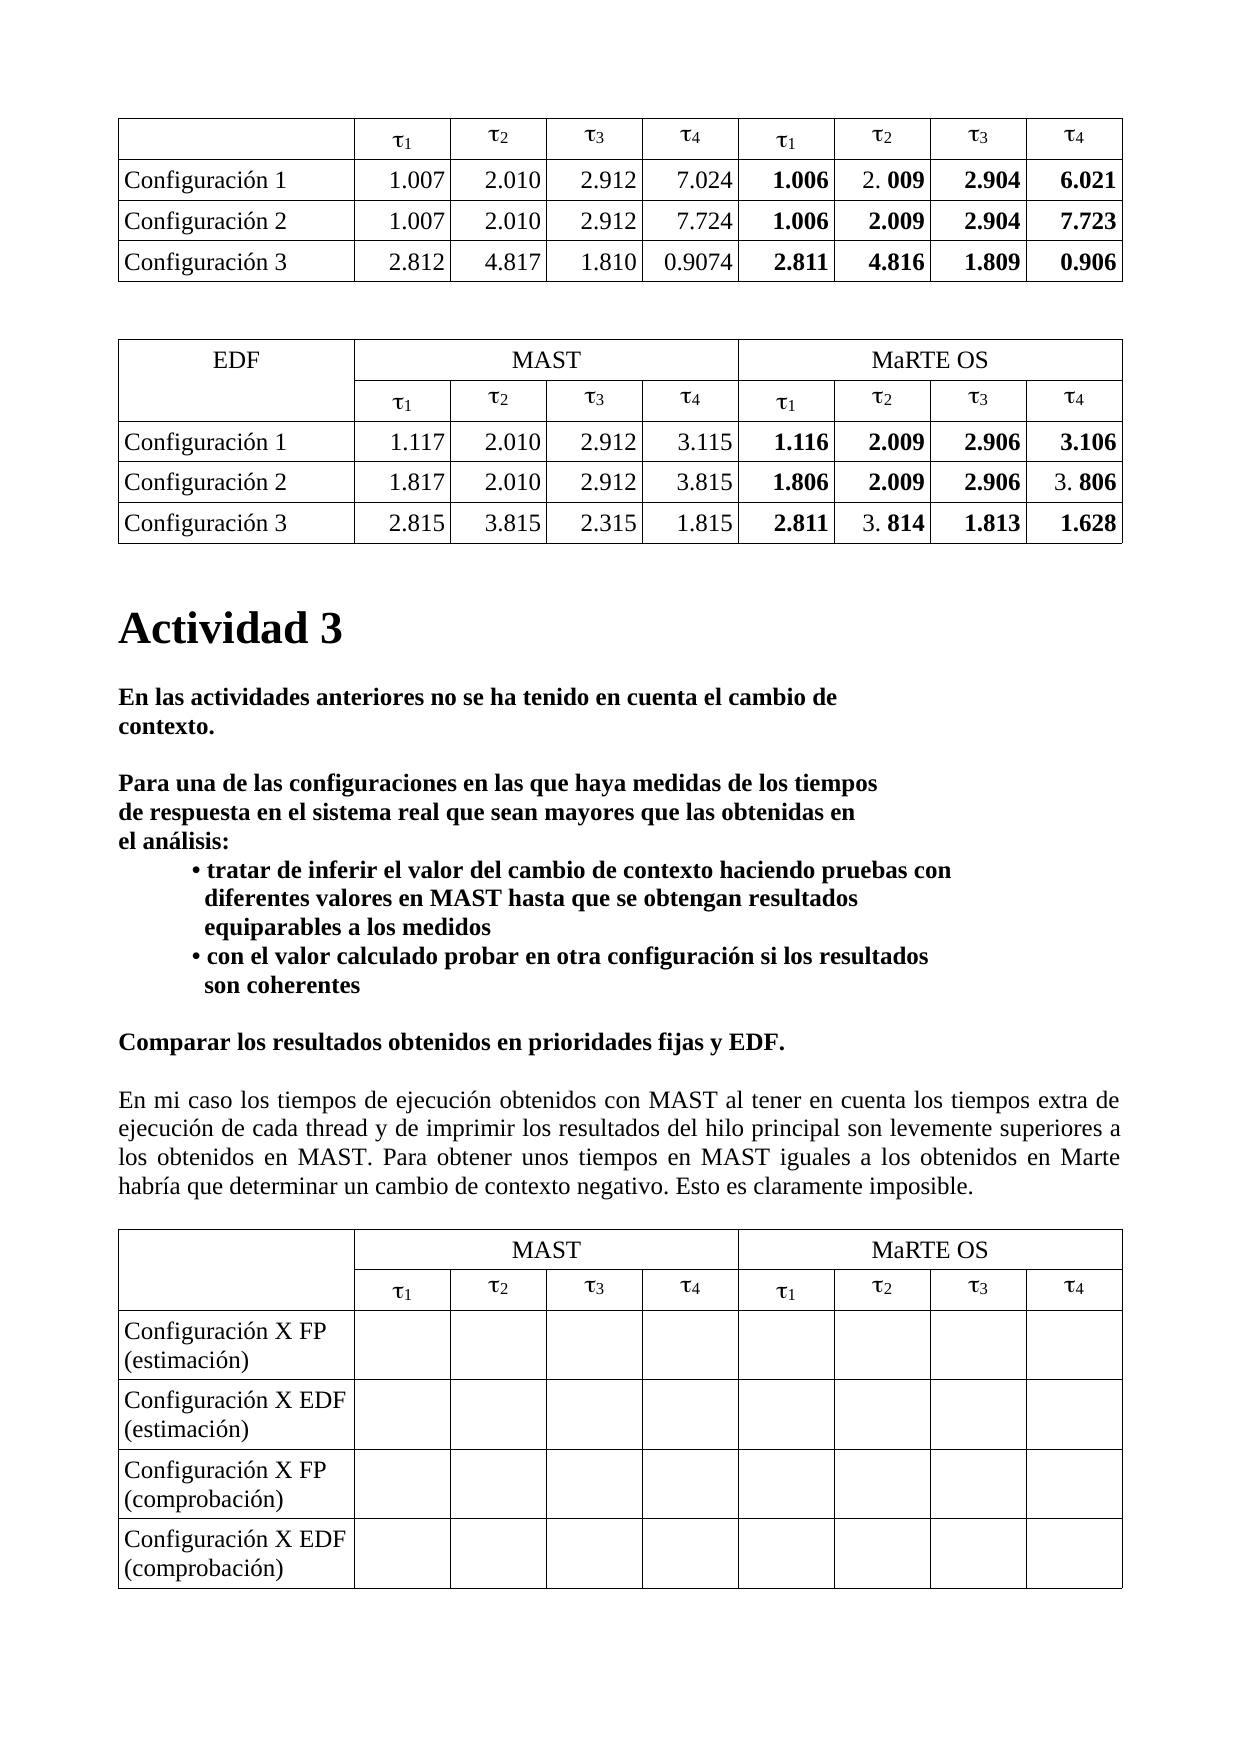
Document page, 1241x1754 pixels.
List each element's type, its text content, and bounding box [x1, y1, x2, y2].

table_cell [1027, 1380, 1122, 1449]
table_cell [547, 1450, 642, 1518]
table_cell [835, 1311, 930, 1379]
table_cell 3.815 [451, 503, 546, 543]
table_cell 1.815 [643, 503, 738, 543]
table_cell 1.006 [739, 160, 834, 199]
table_cell [643, 1311, 738, 1379]
table_cell t1 [739, 381, 834, 421]
table_cell [739, 1380, 834, 1449]
table_cell Configuración X FP (estimación) [119, 1311, 354, 1379]
table_cell 2. 009 [835, 160, 930, 199]
table_cell t3 [547, 1270, 642, 1310]
table_cell [547, 1380, 642, 1449]
table_cell 1.817 [355, 462, 450, 502]
table_cell 2.815 [355, 503, 450, 543]
table_cell [1027, 1450, 1122, 1518]
table_cell Configuración 2 [119, 201, 354, 240]
table_cell 2.010 [451, 201, 546, 240]
table_cell [739, 1519, 834, 1588]
table_cell [931, 1450, 1026, 1518]
text • con el valor calculado probar en otra configuración si los resultados [118, 941, 1122, 970]
table_cell 2.906 [931, 462, 1026, 502]
table_cell 2.010 [451, 422, 546, 461]
text son coherentes [118, 970, 1122, 998]
table_cell [835, 1380, 930, 1449]
table_cell 1.116 [739, 422, 834, 461]
table_cell t3 [931, 1270, 1026, 1310]
table_cell 3.815 [643, 462, 738, 502]
table_cell 2.912 [547, 201, 642, 240]
table_cell t4 [1027, 381, 1122, 421]
table_cell t1 [739, 1270, 834, 1310]
table_cell 6.021 [1027, 160, 1122, 199]
table_cell 1.628 [1027, 503, 1122, 543]
table_cell 1.006 [739, 201, 834, 240]
table_cell 3.106 [1027, 422, 1122, 461]
table_cell [547, 1519, 642, 1588]
table_cell Configuración 1 [119, 160, 354, 199]
table_cell 1.007 [355, 160, 450, 199]
table_cell t3 [931, 381, 1026, 421]
table_cell t4 [643, 119, 738, 159]
table_cell t3 [931, 119, 1026, 159]
table_cell Configuración 3 [119, 241, 354, 281]
table_cell 1.117 [355, 422, 450, 461]
table_cell t2 [835, 381, 930, 421]
table_cell 2.912 [547, 462, 642, 502]
table_cell 0.906 [1027, 241, 1122, 281]
table_cell [1027, 1311, 1122, 1379]
table_cell 2.315 [547, 503, 642, 543]
text diferentes valores en MAST hasta que se obtengan resultados [118, 883, 1122, 912]
table_cell [355, 1450, 450, 1518]
table_cell 7.723 [1027, 201, 1122, 240]
table_cell 1.809 [931, 241, 1026, 281]
text contexto. [118, 711, 1122, 740]
table_cell 1.007 [355, 201, 450, 240]
table_cell Configuración X EDF (estimación) [119, 1380, 354, 1449]
table_cell 2.904 [931, 160, 1026, 199]
table_cell Configuración X EDF (comprobación) [119, 1519, 354, 1588]
table_cell 2.912 [547, 422, 642, 461]
table_cell 2.912 [547, 160, 642, 199]
table_cell 2.812 [355, 241, 450, 281]
table_header EDF [119, 340, 354, 421]
table_cell [355, 1380, 450, 1449]
table_cell 2.811 [739, 241, 834, 281]
table_cell 2.906 [931, 422, 1026, 461]
table_header MaRTE OS [739, 340, 1122, 380]
table_cell t2 [451, 381, 546, 421]
table_cell t1 [739, 119, 834, 159]
table_cell t1 [355, 381, 450, 421]
table_cell Configuración 3 [119, 503, 354, 543]
table_cell [931, 1380, 1026, 1449]
table_cell t2 [451, 1270, 546, 1310]
text • tratar de inferir el valor del cambio de contexto haciendo pruebas con [118, 855, 1122, 883]
table_cell t4 [1027, 1270, 1122, 1310]
table_cell t4 [643, 381, 738, 421]
table_cell [1027, 1519, 1122, 1588]
table_cell t3 [547, 381, 642, 421]
table_cell [355, 1519, 450, 1588]
table_cell [835, 1450, 930, 1518]
table_cell t2 [451, 119, 546, 159]
table_header MaRTE OS [739, 1230, 1122, 1269]
table_cell [451, 1519, 546, 1588]
table_cell 3. 814 [835, 503, 930, 543]
table_cell 1.813 [931, 503, 1026, 543]
table_cell [643, 1450, 738, 1518]
table_cell t2 [835, 119, 930, 159]
table_cell 4.816 [835, 241, 930, 281]
table_cell 2.009 [835, 462, 930, 502]
table_cell [547, 1311, 642, 1379]
table_cell [451, 1380, 546, 1449]
table_cell Configuración 2 [119, 462, 354, 502]
table_cell t1 [355, 1270, 450, 1310]
table_cell 2.811 [739, 503, 834, 543]
table_header MAST [355, 1230, 738, 1269]
table_cell Configuración X FP (comprobación) [119, 1450, 354, 1518]
table_cell t1 [355, 119, 450, 159]
table_cell [643, 1519, 738, 1588]
table_cell 2.009 [835, 422, 930, 461]
table_cell 7.024 [643, 160, 738, 199]
table_cell t2 [835, 1270, 930, 1310]
table_cell Configuración 1 [119, 422, 354, 461]
table_cell [643, 1380, 738, 1449]
table_cell [355, 1311, 450, 1379]
table_cell t4 [1027, 119, 1122, 159]
table_cell t4 [643, 1270, 738, 1310]
table_cell 0.9074 [643, 241, 738, 281]
text Actividad 3 [118, 601, 1122, 653]
text Comparar los resultados obtenidos en prioridades fijas y EDF. [118, 1027, 1122, 1056]
text En mi caso los tiempos de ejecución obtenidos con MAST al tener en cuenta los tiempos extra de ejecución de cada thread y de imprimir los resultados del hilo principal son levemente superiores a los obtenidos en MAST. Para obtener unos tiempos en MAST iguales a los obtenidos en Marte habría que determinar un cambio de contexto negativo. Esto es claramente imposible. [118, 1085, 1122, 1200]
table_cell [451, 1311, 546, 1379]
text equiparables a los medidos [118, 912, 1122, 941]
table_cell [835, 1519, 930, 1588]
table_cell [739, 1450, 834, 1518]
table_cell 7.724 [643, 201, 738, 240]
table_cell 2.010 [451, 160, 546, 199]
table_cell 1.806 [739, 462, 834, 502]
table_header MAST [355, 340, 738, 380]
table_cell 1.810 [547, 241, 642, 281]
text En las actividades anteriores no se ha tenido en cuenta el cambio de [118, 682, 1122, 711]
text de respuesta en el sistema real que sean mayores que las obtenidas en [118, 797, 1122, 826]
table_cell [931, 1519, 1026, 1588]
table_cell 2.010 [451, 462, 546, 502]
text Para una de las configuraciones en las que haya medidas de los tiempos [118, 768, 1122, 797]
table_header [119, 119, 354, 159]
table_cell [931, 1311, 1026, 1379]
table_cell [739, 1311, 834, 1379]
table_cell 2.904 [931, 201, 1026, 240]
text el análisis: [118, 826, 1122, 855]
table_cell t3 [547, 119, 642, 159]
table_cell [451, 1450, 546, 1518]
table_header [119, 1230, 354, 1310]
table_cell 4.817 [451, 241, 546, 281]
table_cell 3. 806 [1027, 462, 1122, 502]
table_cell 3.115 [643, 422, 738, 461]
table_cell 2.009 [835, 201, 930, 240]
